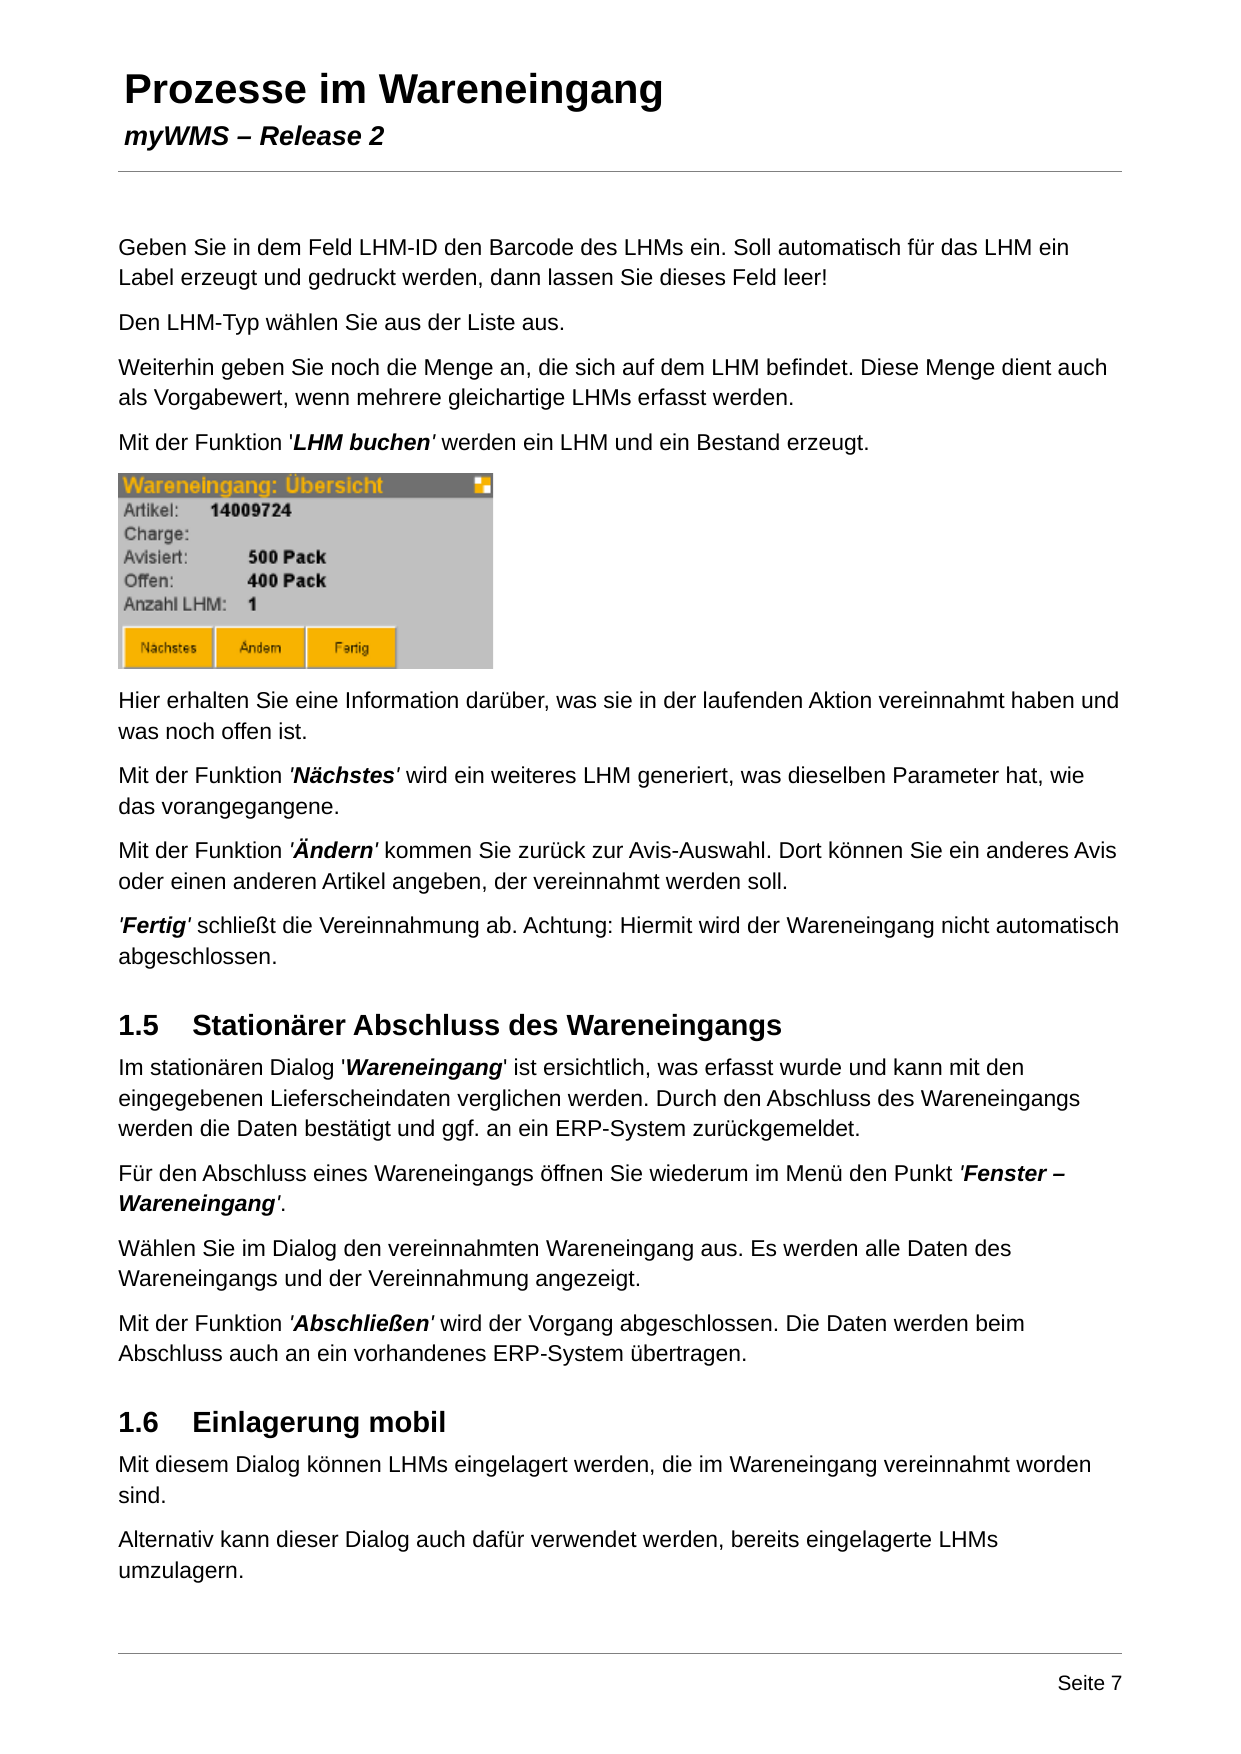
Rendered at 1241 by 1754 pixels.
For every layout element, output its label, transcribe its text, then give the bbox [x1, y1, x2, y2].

text Wählen Sie im Dialog den vereinnahmten Wareneingang aus. Es werden alle Daten des Wareneingangs und der Vereinnahmung angezeigt. [118, 1234, 1122, 1291]
text Im stationären Dialog 'Wareneingang' ist ersichtlich, was erfasst wurde und kann mit den eingegebenen Lieferscheindaten verglichen werden. Durch den Abschluss des Wareneingangs werden die Daten bestätigt und ggf. an ein ERP-System zurückgemeldet. [118, 1054, 1122, 1141]
text Den LHM-Typ wählen Sie aus der Liste aus. [118, 309, 1122, 335]
text Mit der Funktion 'Abschließen' wird der Vorgang abgeschlossen. Die Daten werden beim Abschluss auch an ein vorhandenes ERP-System übertragen. [118, 1309, 1122, 1366]
text Mit der Funktion 'Nächstes' wird ein weiteres LHM generiert, was dieselben Parameter hat, wie das vorangegangene. [118, 762, 1122, 819]
text 'Fertig' schließt die Vereinnahmung ab. Achtung: Hiermit wird der Wareneingang nicht automatisch abgeschlossen. [118, 912, 1122, 969]
subtitle Stationärer Abschluss des Wareneingangs [118, 1008, 1122, 1042]
text Für den Abschluss eines Wareneingangs öffnen Sie wiederum im Menü den Punkt 'Fenster – Wareneingang'. [118, 1159, 1122, 1216]
text Mit diesem Dialog können LHMs eingelagert werden, die im Wareneingang vereinnahmt worden sind. [118, 1451, 1122, 1508]
text Mit der Funktion 'LHM buchen' werden ein LHM und ein Bestand erzeugt. [118, 429, 1122, 455]
text Alternativ kann dieser Dialog auch dafür verwendet werden, bereits eingelagerte LHMs umzulagern. [118, 1526, 1122, 1583]
text Geben Sie in dem Feld LHM-ID den Barcode des LHMs ein. Soll automatisch für das LHM ein Label erzeugt und gedruckt werden, dann lassen Sie dieses Feld leer! [118, 234, 1122, 291]
text Mit der Funktion 'Ändern' kommen Sie zurück zur Avis-Auswahl. Dort können Sie ein anderes Avis oder einen anderen Artikel angeben, der vereinnahmt werden soll. [118, 837, 1122, 894]
text Hier erhalten Sie eine Information darüber, was sie in der laufenden Aktion vereinnahmt haben und was noch offen ist. [118, 687, 1122, 744]
subtitle Einlagerung mobil [118, 1405, 1122, 1439]
text Weiterhin geben Sie noch die Menge an, die sich auf dem LHM befindet. Diese Menge dient auch als Vorgabewert, wenn mehrere gleichartige LHMs erfasst werden. [118, 354, 1122, 410]
picture [118, 473, 494, 669]
